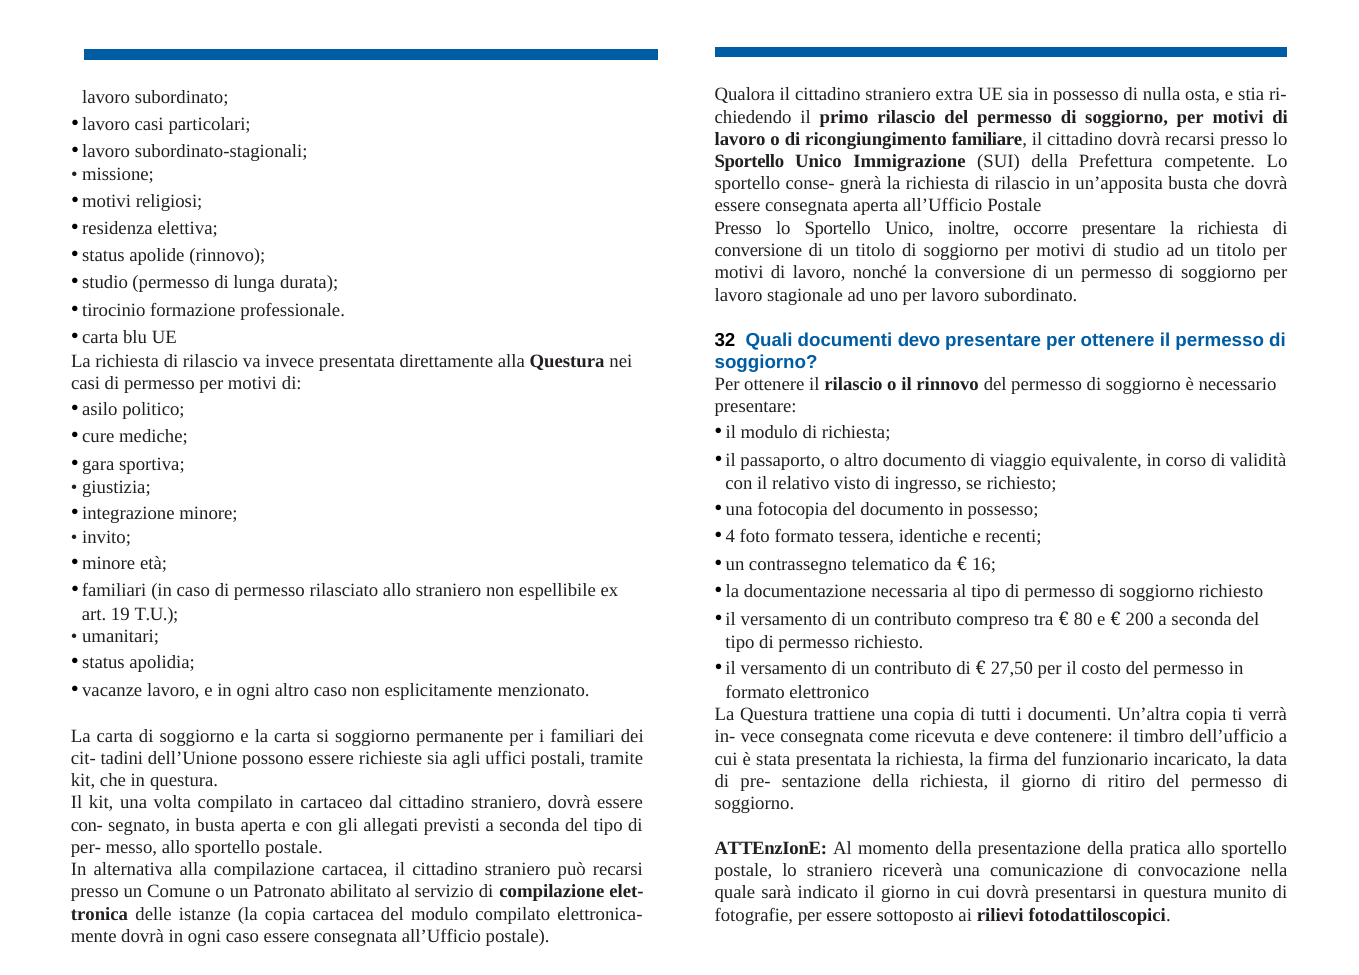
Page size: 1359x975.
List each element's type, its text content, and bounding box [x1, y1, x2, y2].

list missione; [71, 163, 648, 185]
list giustizia; [71, 476, 648, 497]
list cure mediche; [71, 421, 648, 448]
list lavoro casi particolari; [71, 109, 648, 135]
list umanitari; [71, 625, 648, 646]
list minore età; [71, 548, 648, 574]
list un contrassegno telematico da € 16; [714, 549, 1339, 576]
list carta blu UE [71, 322, 648, 348]
text In alternativa alla compilazione cartacea, il cittadino straniero può recarsi presso un Comune o un Patronato abilitato al servizio di compilazione elet- tronica delle istanze (la copia cartacea del modulo compilato elettronica- mente dovrà in ogni caso essere consegnata all’Ufficio postale). [71, 858, 644, 946]
list tirocinio formazione professionale. [71, 295, 648, 321]
text La richiesta di rilascio va invece presentata direttamente alla Questura nei casi di permesso per motivi di: [71, 349, 645, 393]
list residenza elettiva; [71, 213, 648, 239]
list il versamento di un contributo compreso tra € 80 e € 200 a seconda del tipo di permesso richiesto. [714, 604, 1288, 653]
text Presso lo Sportello Unico, inoltre, occorre presentare la richiesta di conversione di un titolo di soggiorno per motivi di studio ad un titolo per motivi di lavoro, nonché la conversione di un permesso di soggiorno per lavoro stagionale ad uno per lavoro subordinato. [714, 217, 1288, 305]
text Qualora il cittadino straniero extra UE sia in possesso di nulla osta, e stia ri- chiedendo il primo rilascio del permesso di soggiorno, per motivi di lavoro o di ricongiungimento familiare, il cittadino dovrà recarsi presso lo Sportello Unico Immigrazione (SUI) della Prefettura competente. Lo sportello conse- gnerà la richiesta di rilascio in un’apposita busta che dovrà essere consegnata aperta all’Ufficio Postale [714, 83, 1288, 216]
list invito; [71, 526, 648, 547]
text La Questura trattiene una copia di tutti i documenti. Un’altra copia ti verrà in- vece consegnata come ricevuta e deve contenere: il timbro dell’ufficio a cui è stata presentata la richiesta, la firma del funzionario incaricato, la data di pre- sentazione della richiesta, il giorno di ritiro del permesso di soggiorno. [714, 703, 1288, 813]
list lavoro subordinato; [71, 86, 648, 108]
list asilo politico; [71, 394, 648, 420]
list una fotocopia del documento in possesso; [714, 494, 1339, 521]
list lavoro subordinato-stagionali; [71, 136, 648, 162]
subtitle Quali documenti devo presentare per ottenere il permesso di soggiorno? [714, 328, 1288, 372]
list il passaporto, o altro documento di viaggio equivalente, in corso di validità con il relativo visto di ingresso, se richiesto; [714, 445, 1288, 493]
list gara sportiva; [71, 448, 648, 475]
list il modulo di richiesta; [714, 418, 1339, 444]
list status apolidia; [71, 647, 648, 674]
list studio (permesso di lunga durata); [71, 268, 648, 294]
list motivi religiosi; [71, 186, 648, 212]
list familiari (in caso di permesso rilasciato allo straniero non espellibile ex art. 19 T.U.); [71, 575, 644, 624]
text Per ottenere il rilascio o il rinnovo del permesso di soggiorno è necessario presentare: [714, 373, 1296, 417]
text ATTEnzIonE: Al momento della presentazione della pratica allo sportello postale, lo straniero riceverà una comunicazione di convocazione nella quale sarà indicato il giorno in cui dovrà presentarsi in questura munito di fotografie, per essere sottoposto ai rilievi fotodattiloscopici. [714, 837, 1288, 925]
text La carta di soggiorno e la carta si soggiorno permanente per i familiari dei cit- tadini dell’Unione possono essere richieste sia agli uffici postali, tramite kit, che in questura. [71, 724, 644, 790]
text Il kit, una volta compilato in cartaceo dal cittadino straniero, dovrà essere con- segnato, in busta aperta e con gli allegati previsti a seconda del tipo di per- messo, allo sportello postale. [71, 791, 644, 857]
list integrazione minore; [71, 498, 648, 525]
list status apolide (rinnovo); [71, 240, 648, 267]
list vacanze lavoro, e in ogni altro caso non esplicitamente menzionato. [71, 674, 648, 701]
list il versamento di un contributo di € 27,50 per il costo del permesso in formato elettronico [714, 653, 1288, 702]
list la documentazione necessaria al tipo di permesso di soggiorno richiesto [714, 576, 1339, 603]
list 4 foto formato tessera, identiche e recenti; [714, 521, 1339, 548]
